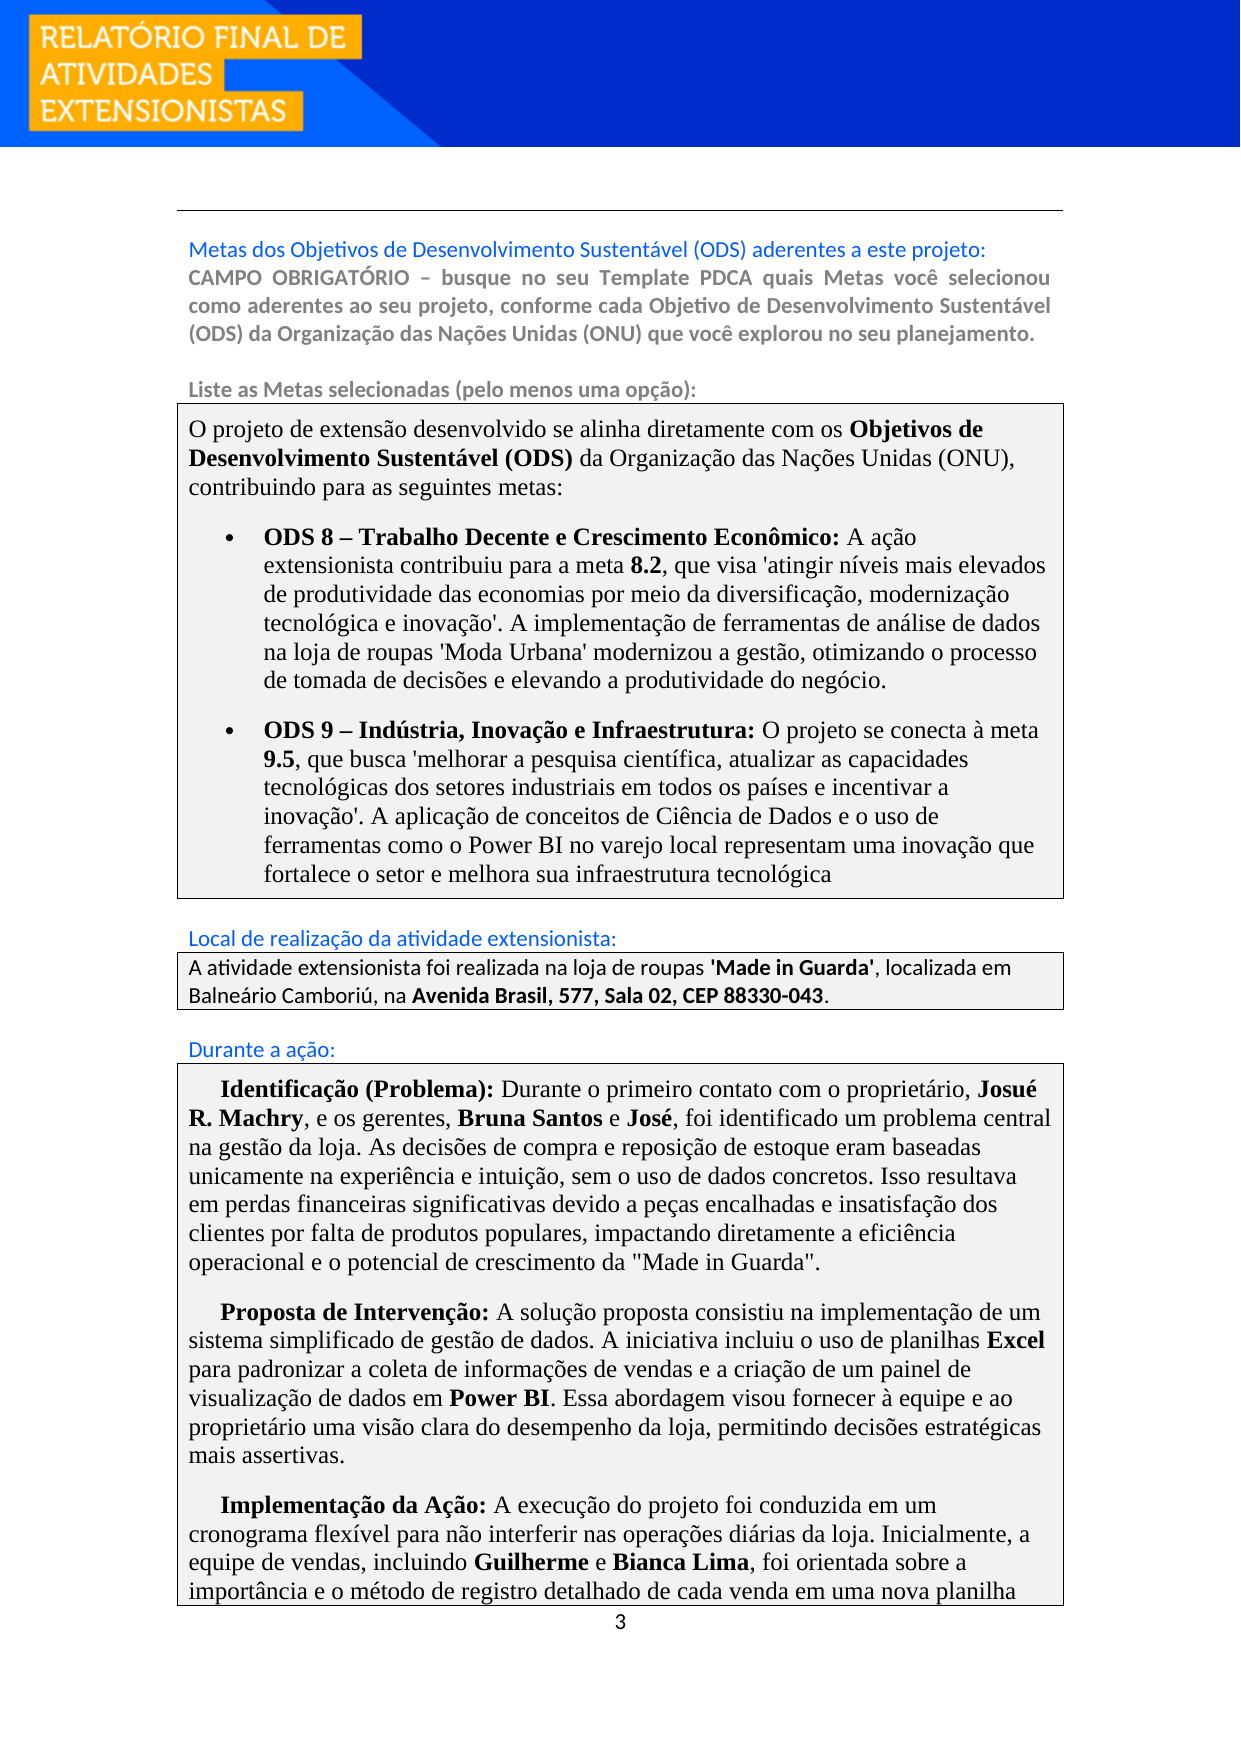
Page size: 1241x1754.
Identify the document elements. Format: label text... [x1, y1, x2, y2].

table_cell O projeto de extensão desenvolvido se alinha diretamente com os Objetivos de Desenvolvimento Sustentável (ODS) da Organização das Nações Unidas (ONU), contribuindo para as seguintes metas: ODS 8 – Trabalho Decente e Crescimento Econômico: A ação extensionista contribuiu para a meta 8.2, que visa 'atingir níveis mais elevados de produtividade das economias por meio da diversificação, modernização tecnológica e inovação'. A implementação de ferramentas de análise de dados na loja de roupas 'Moda Urbana' modernizou a gestão, otimizando o processo de tomada de decisões e elevando a produtividade do negócio. ODS 9 – Indústria, Inovação e Infraestrutura: O projeto se conecta à meta 9.5, que busca 'melhorar a pesquisa científica, atualizar as capacidades tecnológicas dos setores industriais em todos os países e incentivar a inovação'. A aplicação de conceitos de Ciência de Dados e o uso de ferramentas como o Power BI no varejo local representam uma inovação que fortalece o setor e melhora sua infraestrutura tecnológica [178, 404, 1063, 898]
table_cell Metas dos Objetivos de Desenvolvimento Sustentável (ODS) aderentes a este projeto: CAMPO OBRIGATÓRIO – busque no seu Template PDCA quais Metas você selecionou como aderentes ao seu projeto, conforme cada Objetivo de Desenvolvimento Sustentável (ODS) da Organização das Nações Unidas (ONU) que você explorou no seu planejamento. Liste as Metas selecionadas (pelo menos uma opção): [177, 211, 1063, 403]
table_cell A atividade extensionista foi realizada na loja de roupas 'Made in Guarda', localizada em Balneário Camboriú, na Avenida Brasil, 577, Sala 02, CEP 88330-043. [178, 953, 1063, 1009]
table_cell  Identificação (Problema): Durante o primeiro contato com o proprietário, Josué R. Machry, e os gerentes, Bruna Santos e José, foi identificado um problema central na gestão da loja. As decisões de compra e reposição de estoque eram baseadas unicamente na experiência e intuição, sem o uso de dados concretos. Isso resultava em perdas financeiras significativas devido a peças encalhadas e insatisfação dos clientes por falta de produtos populares, impactando diretamente a eficiência operacional e o potencial de crescimento da "Made in Guarda".  Proposta de Intervenção: A solução proposta consistiu na implementação de um sistema simplificado de gestão de dados. A iniciativa incluiu o uso de planilhas Excel para padronizar a coleta de informações de vendas e a criação de um painel de visualização de dados em Power BI. Essa abordagem visou fornecer à equipe e ao proprietário uma visão clara do desempenho da loja, permitindo decisões estratégicas mais assertivas.  Implementação da Ação: A execução do projeto foi conduzida em um cronograma flexível para não interferir nas operações diárias da loja. Inicialmente, a equipe de vendas, incluindo Guilherme e Bianca Lima, foi orientada sobre a importância e o método de registro detalhado de cada venda em uma nova planilha [178, 1064, 1063, 1605]
table_cell Durante a ação: [177, 1010, 1063, 1063]
table_cell Local de realização da atividade extensionista: [177, 899, 1063, 952]
